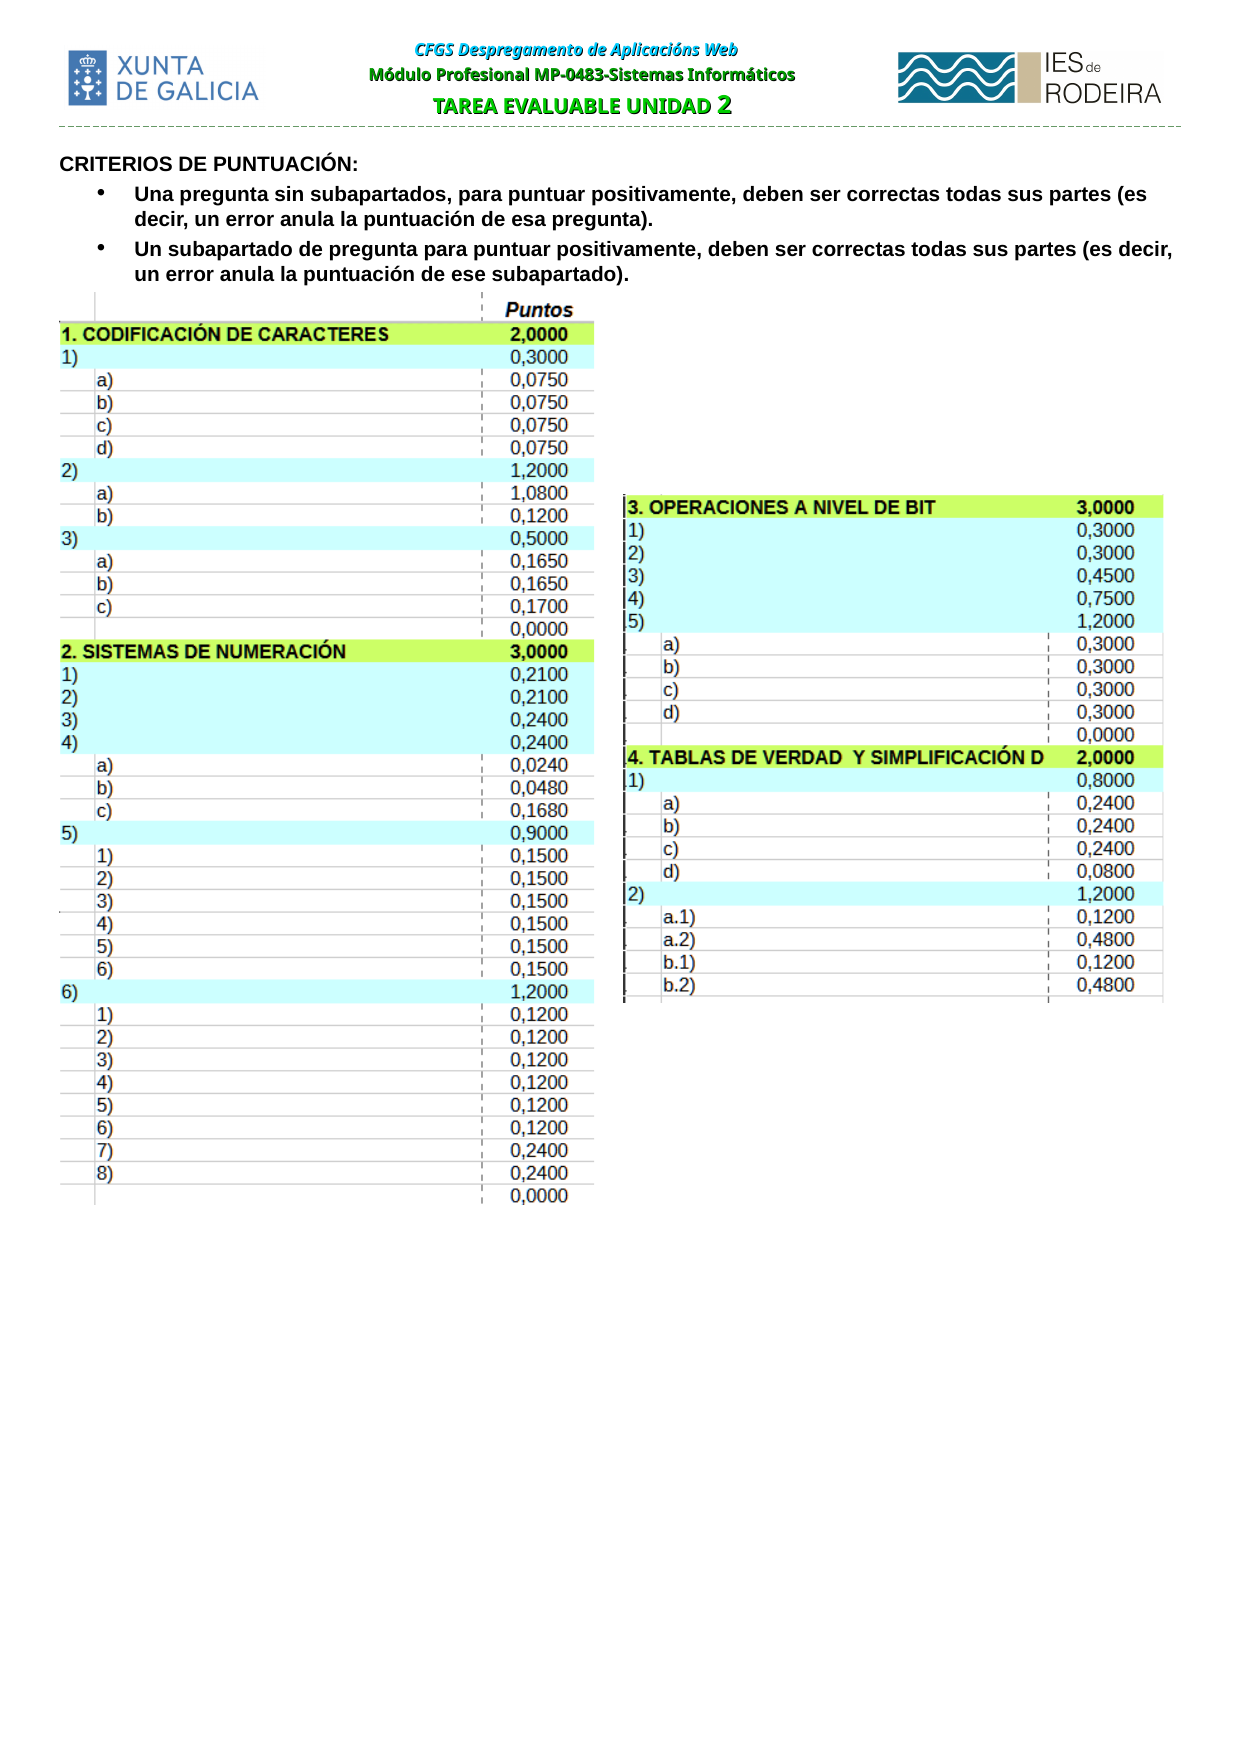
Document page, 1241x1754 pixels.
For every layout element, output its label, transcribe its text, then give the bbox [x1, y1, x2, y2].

text CRITERIOS DE PUNTUACIÓN: [59, 152, 1181, 176]
list Un subapartado de pregunta para puntuar positivamente, deben ser correctas todas sus partes (es decir, un error anula la puntuación de ese subapartado). [97, 237, 1181, 286]
picture [64, 45, 267, 110]
picture [897, 51, 1164, 104]
list Una pregunta sin subapartados, para puntuar positivamente, deben ser correctas todas sus partes (es decir, un error anula la puntuación de esa pregunta). [97, 182, 1181, 231]
picture [623, 494, 1164, 1003]
picture [59, 292, 595, 1205]
